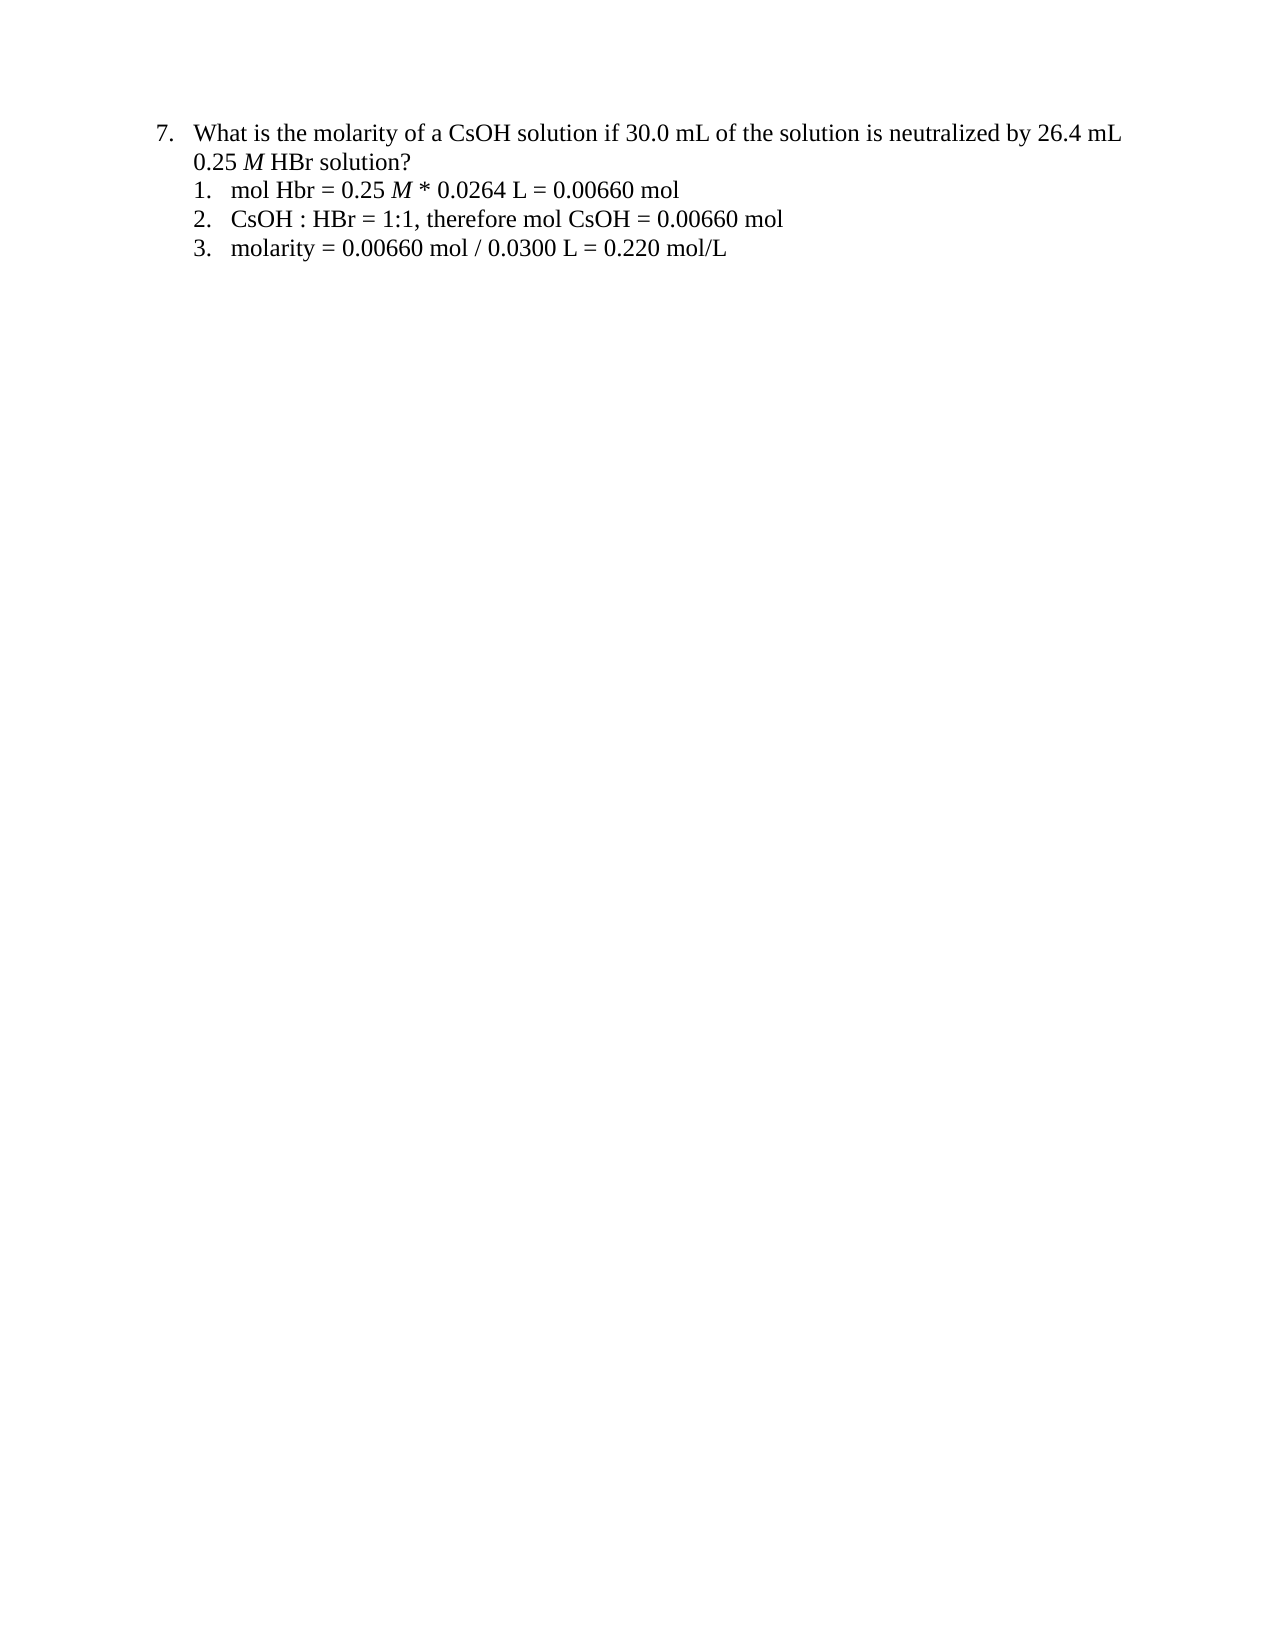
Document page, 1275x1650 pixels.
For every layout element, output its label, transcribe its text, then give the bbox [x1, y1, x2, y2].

list CsOH : HBr = 1:1, therefore mol CsOH = 0.00660 mol [193, 204, 1157, 233]
list What is the molarity of a CsOH solution if 30.0 mL of the solution is neutralized by 26.4 mL 0.25 M HBr solution? [156, 118, 1157, 176]
list molarity = 0.00660 mol / 0.0300 L = 0.220 mol/L [193, 233, 1157, 262]
list mol Hbr = 0.25 M * 0.0264 L = 0.00660 mol [193, 176, 1157, 204]
